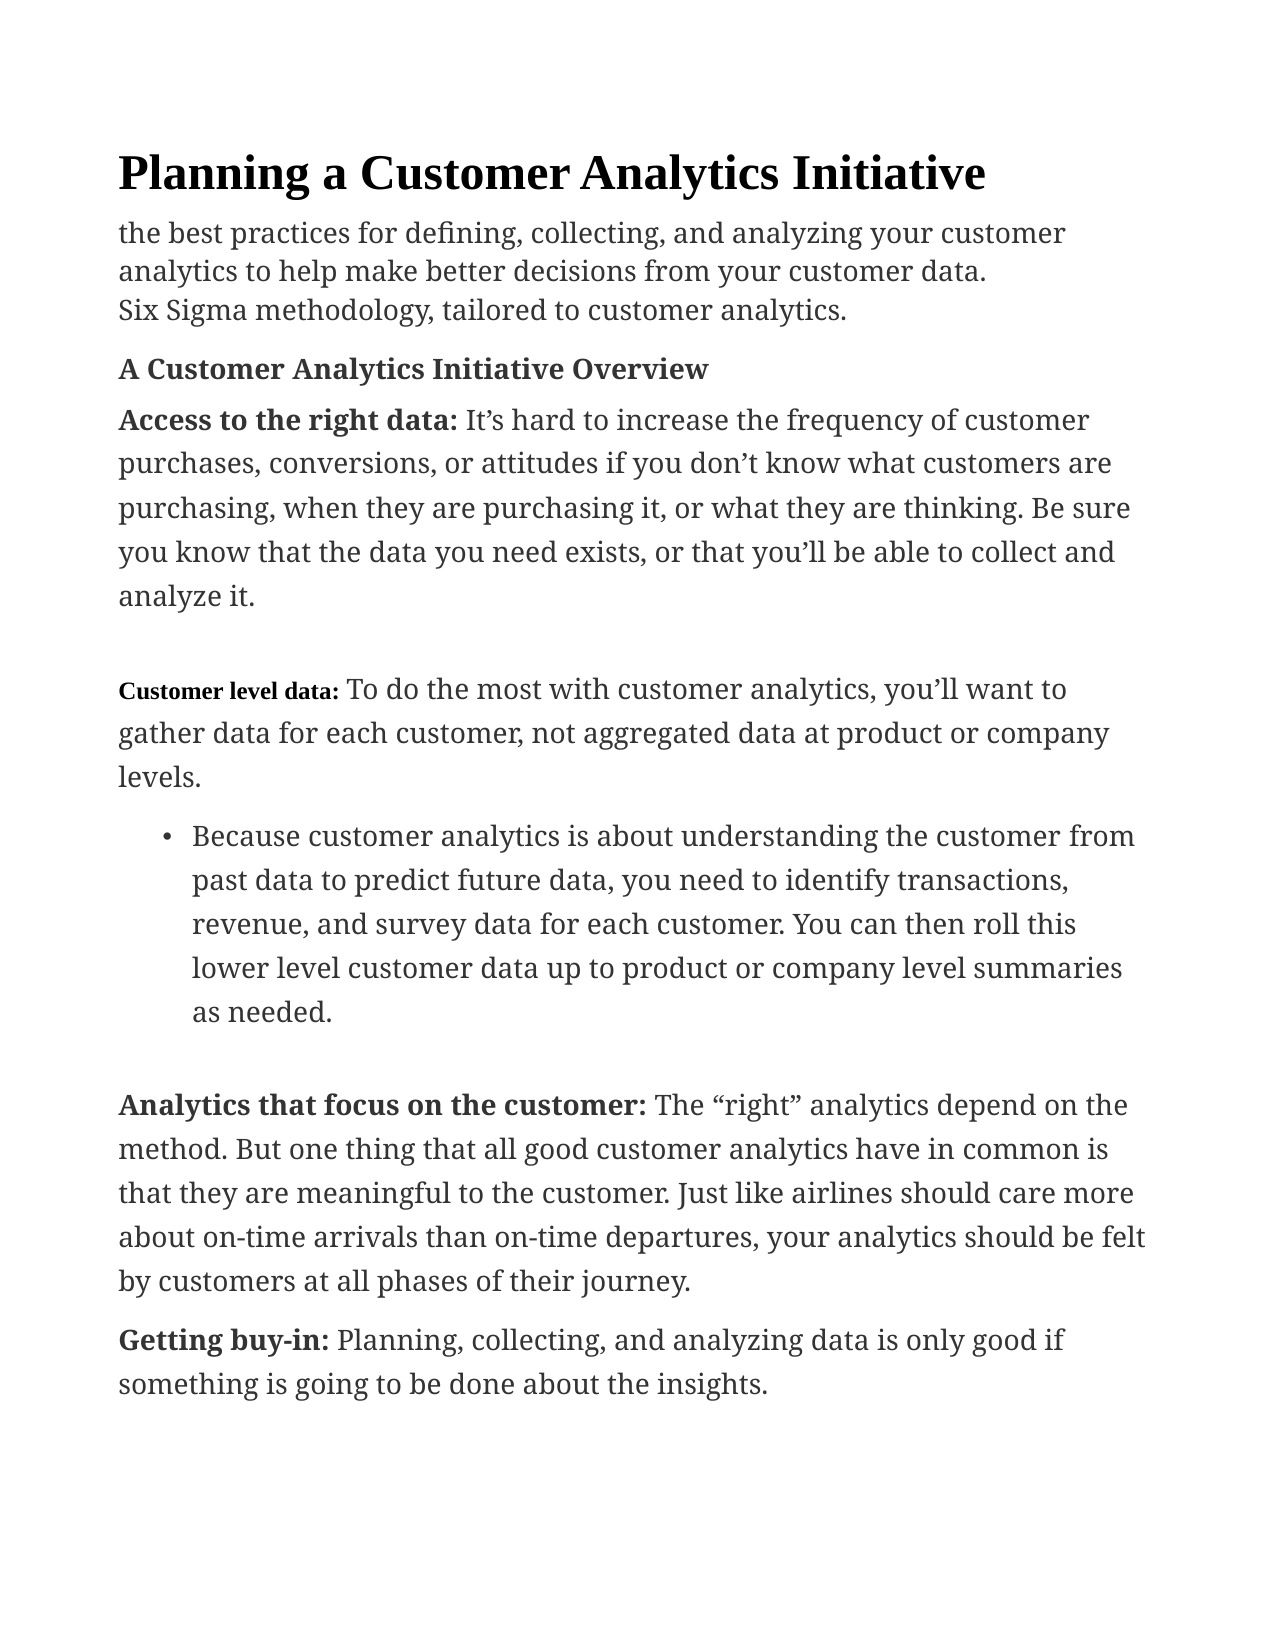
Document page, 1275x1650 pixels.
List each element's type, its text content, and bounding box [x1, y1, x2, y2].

subtitle A Customer Analytics Initiative Overview [118, 349, 1157, 387]
subtitle Planning a Customer Analytics Initiative [118, 143, 1157, 201]
text Analytics that focus on the customer: The “right” analytics depend on the method. But one thing that all good customer analytics have in common is that they are meaningful to the customer. Just like airlines should care more about on-time arrivals than on-time departures, your analytics should be felt by customers at all phases of their journey. [118, 1051, 1157, 1300]
text Six Sigma methodology, tailored to customer analytics. [118, 290, 1157, 328]
list Because customer analytics is about understanding the customer from past data to predict future data, you need to identify transactions, revenue, and survey data for each customer. You can then roll this lower level customer data up to product or company level summaries as needed. [162, 816, 1157, 1031]
text Access to the right data: It’s hard to increase the frequency of customer purchases, conversions, or attitudes if you don’t know what customers are purchasing, when they are purchasing it, or what they are thinking. Be sure you know that the data you need exists, or that you’ll be able to collect and analyze it. [118, 400, 1157, 614]
text the best practices for defining, collecting, and analyzing your customer analytics to help make better decisions from your customer data. [118, 213, 1157, 290]
text Getting buy-in: Planning, collecting, and analyzing data is only good if something is going to be done about the insights. [118, 1320, 1157, 1403]
text Customer level data: To do the most with customer analytics, you’ll want to gather data for each customer, not aggregated data at product or company levels. [118, 635, 1157, 796]
